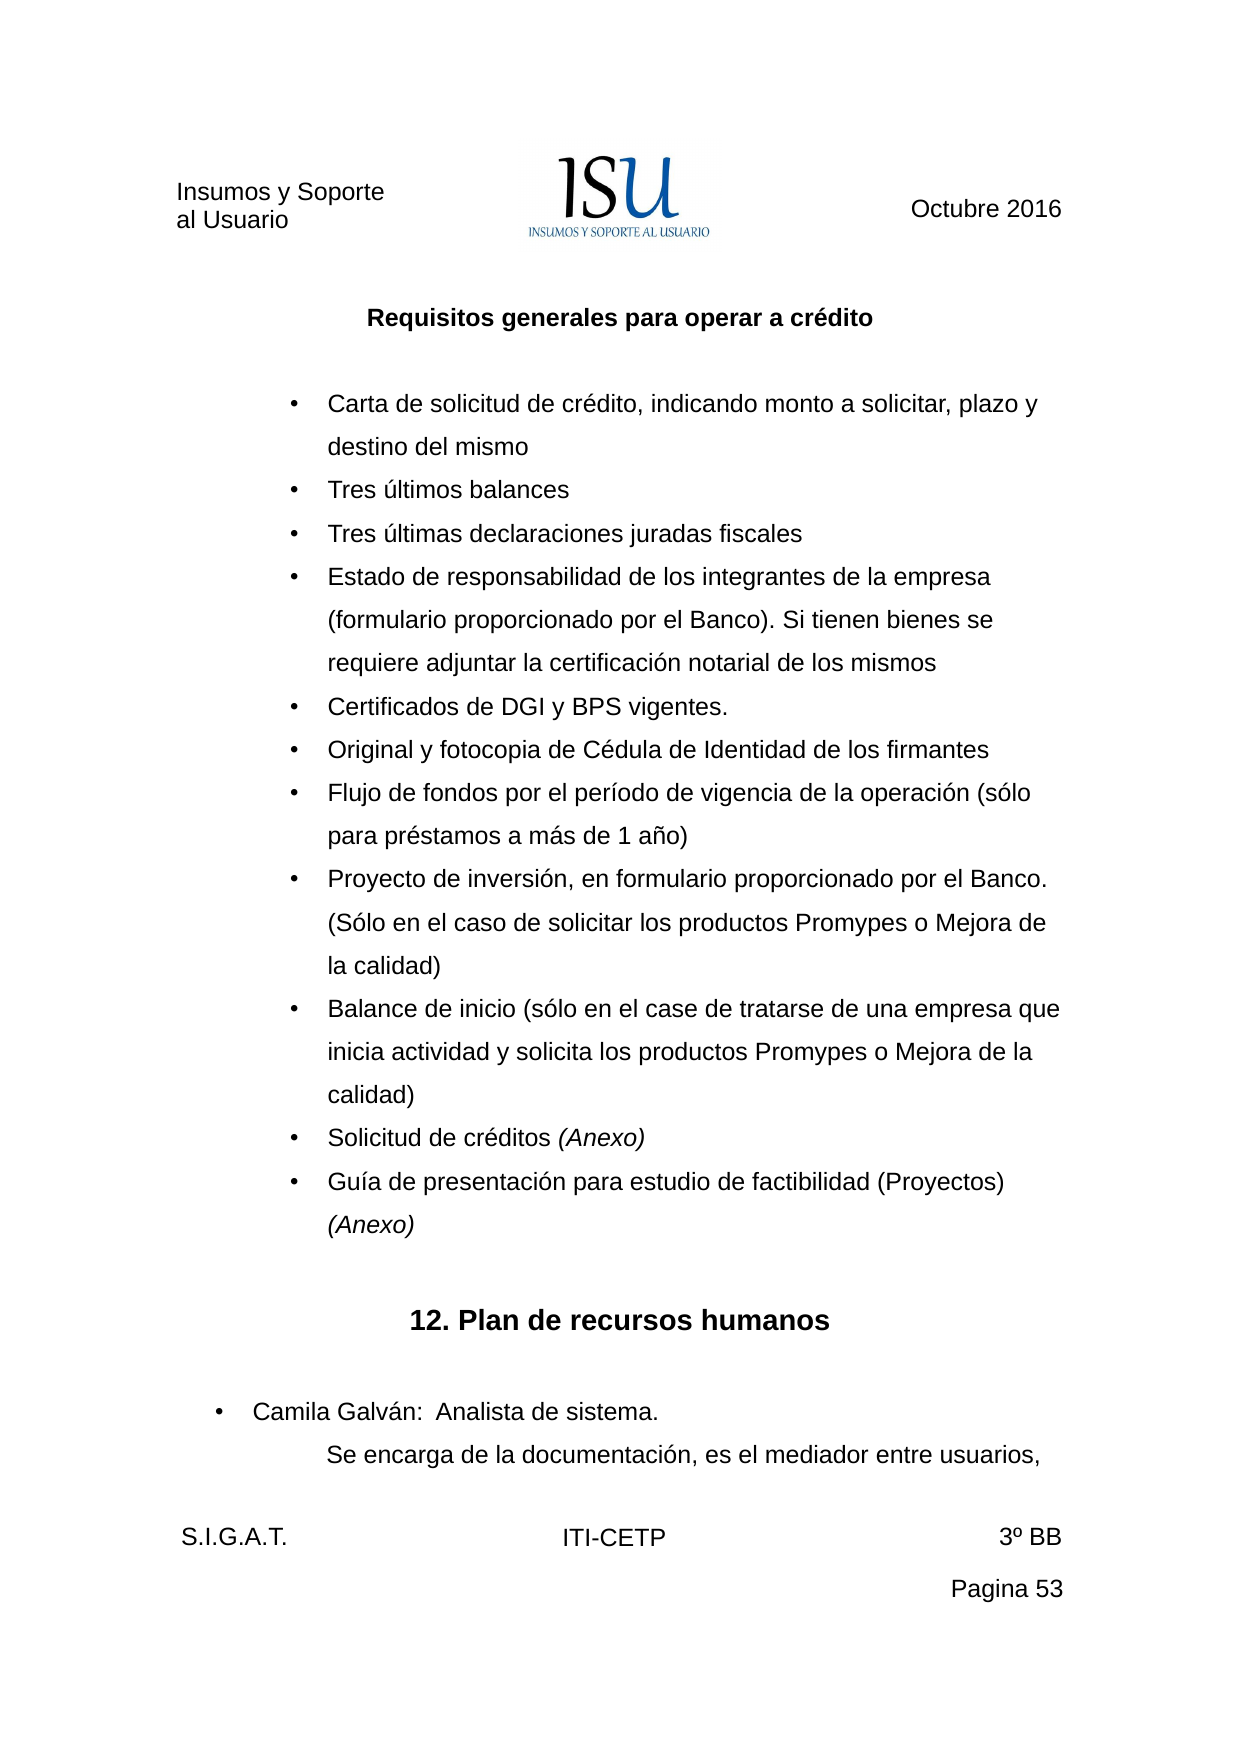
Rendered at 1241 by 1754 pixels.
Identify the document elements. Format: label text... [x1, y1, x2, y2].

list Solicitud de créditos (Anexo) [290, 1123, 1063, 1152]
list Guía de presentación para estudio de factibilidad (Proyectos) (Anexo) [290, 1166, 1063, 1238]
text Requisitos generales para operar a crédito [177, 303, 1063, 332]
list Proyecto de inversión, en formulario proporcionado por el Banco. (Sólo en el caso de solicitar los productos Promypes o Mejora de la calidad) [290, 864, 1063, 979]
list Original y fotocopia de Cédula de Identidad de los firmantes [290, 735, 1063, 763]
list Tres últimos balances [290, 476, 1063, 504]
list Tres últimas declaraciones juradas fiscales [290, 519, 1063, 548]
text 12. Plan de recursos humanos [177, 1303, 1063, 1337]
list Balance de inicio (sólo en el case de tratarse de una empresa que inicia actividad y solicita los productos Promypes o Mejora de la calidad) [290, 994, 1063, 1109]
picture [517, 138, 723, 252]
list Camila Galván: Analista de sistema. Se encarga de la documentación, es el mediador entre usuarios, [215, 1397, 1063, 1468]
list Flujo de fondos por el período de vigencia de la operación (sólo para préstamos a más de 1 año) [290, 778, 1063, 850]
list Carta de solicitud de crédito, indicando monto a solicitar, plazo y destino del mismo [290, 389, 1063, 461]
list Estado de responsabilidad de los integrantes de la empresa (formulario proporcionado por el Banco). Si tienen bienes se requiere adjuntar la certificación notarial de los mismos [290, 562, 1063, 677]
list Certificados de DGI y BPS vigentes. [290, 691, 1063, 720]
